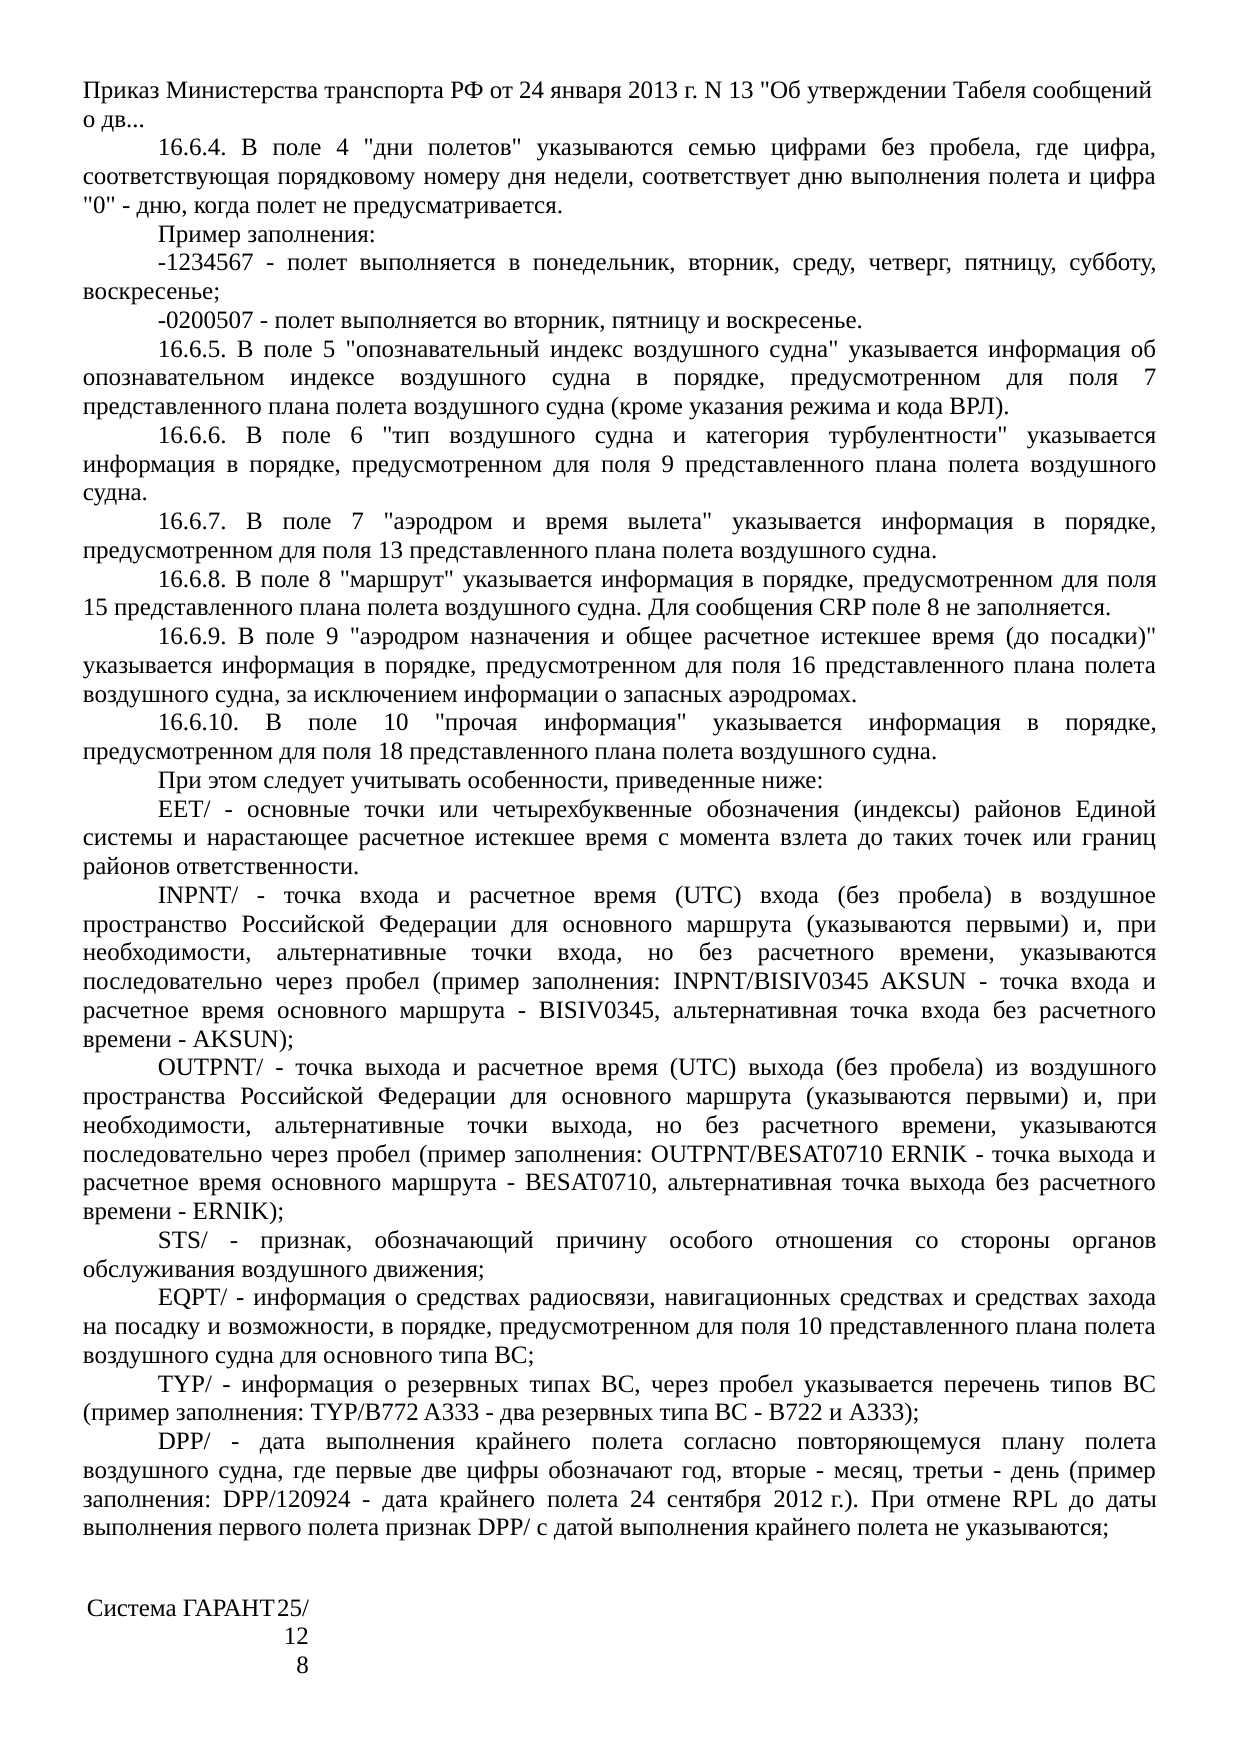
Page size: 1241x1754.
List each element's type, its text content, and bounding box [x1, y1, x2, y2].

text 16.6.7. В поле 7 "аэродром и время вылета" указывается информация в порядке, предусмотренном для поля 13 представленного плана полета воздушного судна. [83, 506, 1157, 564]
text TYP/ - информация о резервных типах ВС, через пробел указывается перечень типов ВС (пример заполнения: TYP/B772 A333 - два резервных типа ВС - B722 и A333); [83, 1369, 1157, 1426]
text -1234567 - полет выполняется в понедельник, вторник, среду, четверг, пятницу, субботу, воскресенье; [83, 247, 1157, 305]
text 16.6.9. В поле 9 "аэродром назначения и общее расчетное истекшее время (до посадки)" указывается информация в порядке, предусмотренном для поля 16 представленного плана полета воздушного судна, за исключением информации о запасных аэродромах. [83, 621, 1157, 707]
text -0200507 - полет выполняется во вторник, пятницу и воскресенье. [83, 305, 1157, 334]
text 16.6.4. В поле 4 "дни полетов" указываются семью цифрами без пробела, где цифра, соответствующая порядковому номеру дня недели, соответствует дню выполнения полета и цифра "0" - дню, когда полет не предусматривается. [83, 132, 1157, 219]
text EQPT/ - информация о средствах радиосвязи, навигационных средствах и средствах захода на посадку и возможности, в порядке, предусмотренном для поля 10 представленного плана полета воздушного судна для основного типа ВС; [83, 1282, 1157, 1369]
text OUTPNT/ - точка выхода и расчетное время (UTC) выхода (без пробела) из воздушного пространства Российской Федерации для основного маршрута (указываются первыми) и, при необходимости, альтернативные точки выхода, но без расчетного времени, указываются последовательно через пробел (пример заполнения: OUTPNT/BESAT0710 ERNIK - точка выхода и расчетное время основного маршрута - BESAT0710, альтернативная точка выхода без расчетного времени - ERNIK); [83, 1052, 1157, 1225]
text 16.6.6. В поле 6 "тип воздушного судна и категория турбулентности" указывается информация в порядке, предусмотренном для поля 9 представленного плана полета воздушного судна. [83, 420, 1157, 506]
text EET/ - основные точки или четырехбуквенные обозначения (индексы) районов Единой системы и нарастающее расчетное истекшее время с момента взлета до таких точек или границ районов ответственности. [83, 794, 1157, 880]
text 16.6.10. В поле 10 "прочая информация" указывается информация в порядке, предусмотренном для поля 18 представленного плана полета воздушного судна. [83, 707, 1157, 765]
text INPNT/ - точка входа и расчетное время (UTC) входа (без пробела) в воздушное пространство Российской Федерации для основного маршрута (указываются первыми) и, при необходимости, альтернативные точки входа, но без расчетного времени, указываются последовательно через пробел (пример заполнения: INPNT/BISIV0345 AKSUN - точка входа и расчетное время основного маршрута - BISIV0345, альтернативная точка входа без расчетного времени - AKSUN); [83, 880, 1157, 1052]
text DPP/ - дата выполнения крайнего полета согласно повторяющемуся плану полета воздушного судна, где первые две цифры обозначают год, вторые - месяц, третьи - день (пример заполнения: DPP/120924 - дата крайнего полета 24 сентября 2012 г.). При отмене RPL до даты выполнения первого полета признак DPP/ с датой выполнения крайнего полета не указываются; [83, 1426, 1157, 1541]
text При этом следует учитывать особенности, приведенные ниже: [83, 765, 1157, 794]
text 16.6.8. В поле 8 "маршрут" указывается информация в порядке, предусмотренном для поля 15 представленного плана полета воздушного судна. Для сообщения CRP поле 8 не заполняется. [83, 564, 1157, 621]
text 16.6.5. В поле 5 "опознавательный индекс воздушного судна" указывается информация об опознавательном индексе воздушного судна в порядке, предусмотренном для поля 7 представленного плана полета воздушного судна (кроме указания режима и кода ВРЛ). [83, 334, 1157, 420]
text Пример заполнения: [83, 219, 1157, 247]
text STS/ - признак, обозначающий причину особого отношения со стороны органов обслуживания воздушного движения; [83, 1225, 1157, 1282]
